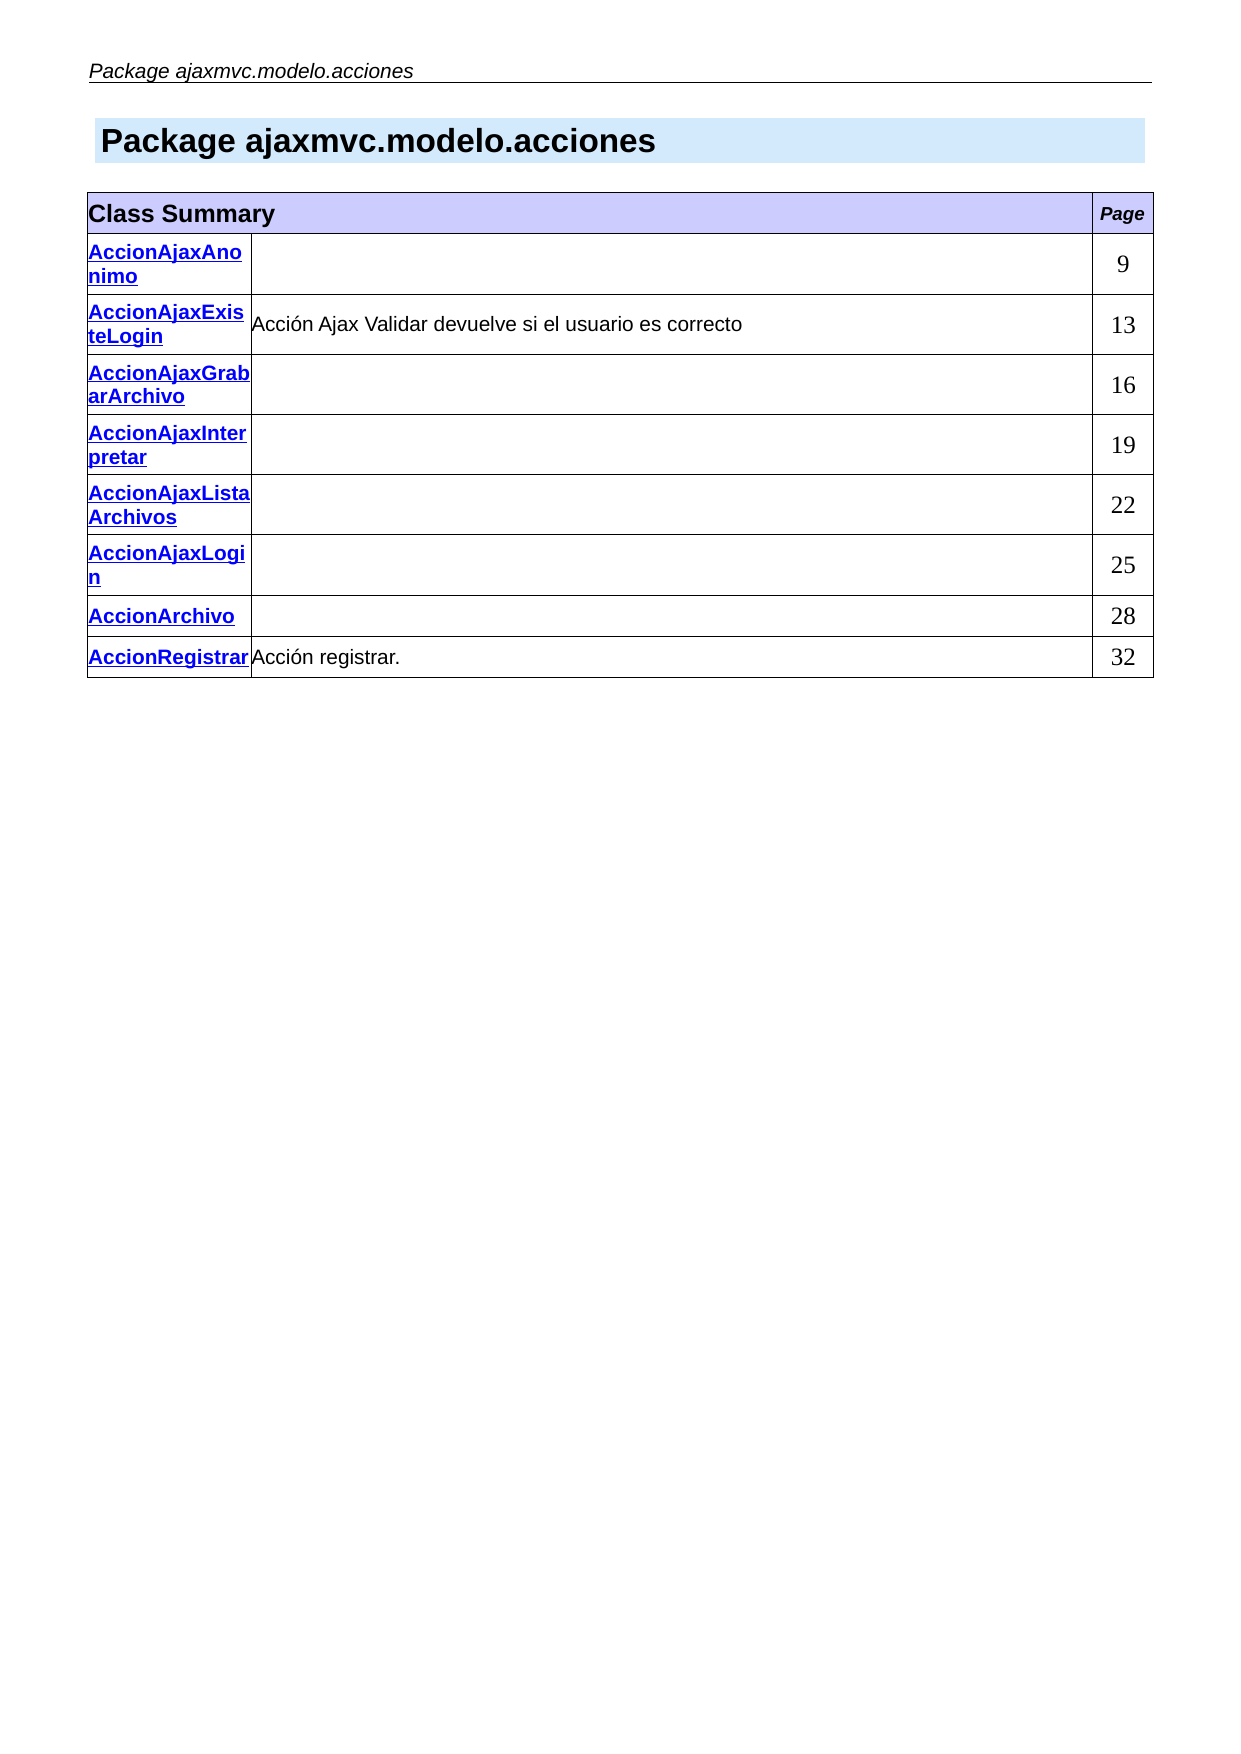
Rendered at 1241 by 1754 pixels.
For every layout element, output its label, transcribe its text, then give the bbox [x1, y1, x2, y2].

table_cell AccionAjaxLogin [88, 535, 251, 594]
table_cell AccionRegistrar [88, 637, 251, 677]
table_cell 25 [1093, 535, 1153, 594]
table_cell 28 [1093, 596, 1153, 636]
table_cell AccionAjaxExisteLogin [88, 295, 251, 354]
table_cell [252, 415, 1092, 474]
table_cell 13 [1093, 295, 1153, 354]
table_cell [252, 535, 1092, 594]
table_cell AccionAjaxListaArchivos [88, 475, 251, 534]
table_cell 19 [1093, 415, 1153, 474]
table_cell [252, 596, 1092, 636]
table_cell AccionAjaxAnonimo [88, 234, 251, 293]
table_cell Acción Ajax Validar devuelve si el usuario es correcto [252, 295, 1092, 354]
table_cell 32 [1093, 637, 1153, 677]
table_cell 16 [1093, 355, 1153, 414]
table_cell AccionAjaxGrabarArchivo [88, 355, 251, 414]
table_cell 9 [1093, 234, 1153, 293]
table_cell 22 [1093, 475, 1153, 534]
table_cell [252, 355, 1092, 414]
table_cell AccionArchivo [88, 596, 251, 636]
table_header Page [1093, 193, 1153, 233]
table_cell Acción registrar. [252, 637, 1092, 677]
table_cell [252, 234, 1092, 293]
table_header Class Summary [88, 193, 1092, 233]
table_cell AccionAjaxInterpretar [88, 415, 251, 474]
subtitle Package ajaxmvc.modelo.acciones [96, 120, 1144, 162]
table_cell [252, 475, 1092, 534]
